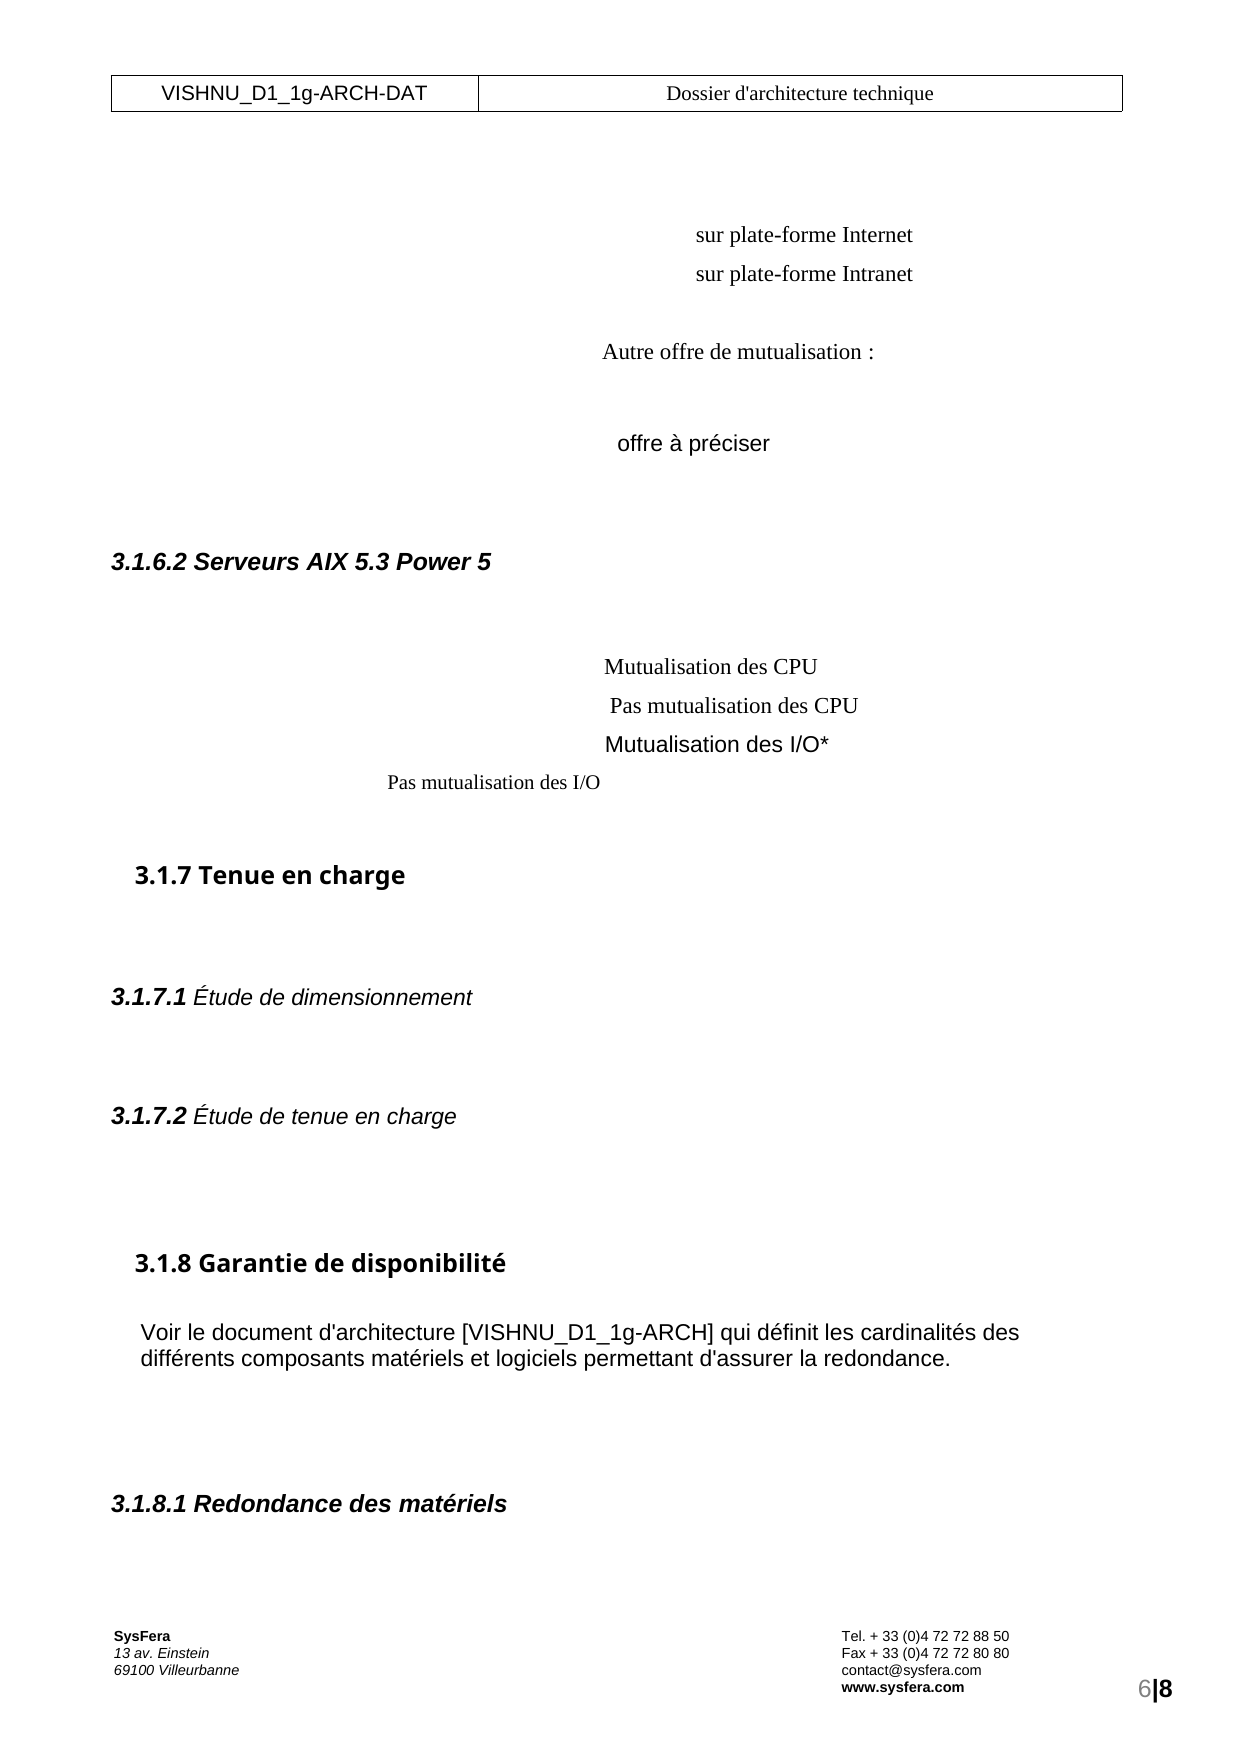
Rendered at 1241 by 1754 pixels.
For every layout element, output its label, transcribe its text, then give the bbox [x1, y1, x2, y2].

text Autre offre de mutualisation : [140, 338, 1093, 364]
subtitle Garantie de disponibilité [134, 1246, 1122, 1280]
text sur plate-forme Internet [140, 222, 1093, 248]
list Voir le document d'architecture [VISHNU_D1_1g-ARCH] qui définit les cardinalités des différents composants matériels et logiciels permettant d'assurer la redondance. [140, 1319, 1093, 1372]
subtitle Tenue en charge [134, 858, 1122, 892]
subtitle Étude de tenue en charge [111, 1101, 1122, 1129]
subtitle Redondance des matériels [111, 1489, 1122, 1517]
text Pas mutualisation des CPU [377, 692, 1093, 718]
text sur plate-forme Intranet [140, 260, 1093, 287]
subtitle Serveurs AIX 5.3 Power 5 [111, 547, 1122, 576]
text Pas mutualisation des I/O [377, 770, 1093, 794]
text Mutualisation des CPU [377, 653, 1093, 680]
text Mutualisation des I/O* [377, 731, 1093, 757]
subtitle Étude de dimensionnement [111, 982, 1122, 1011]
text offre à préciser [377, 377, 1093, 456]
